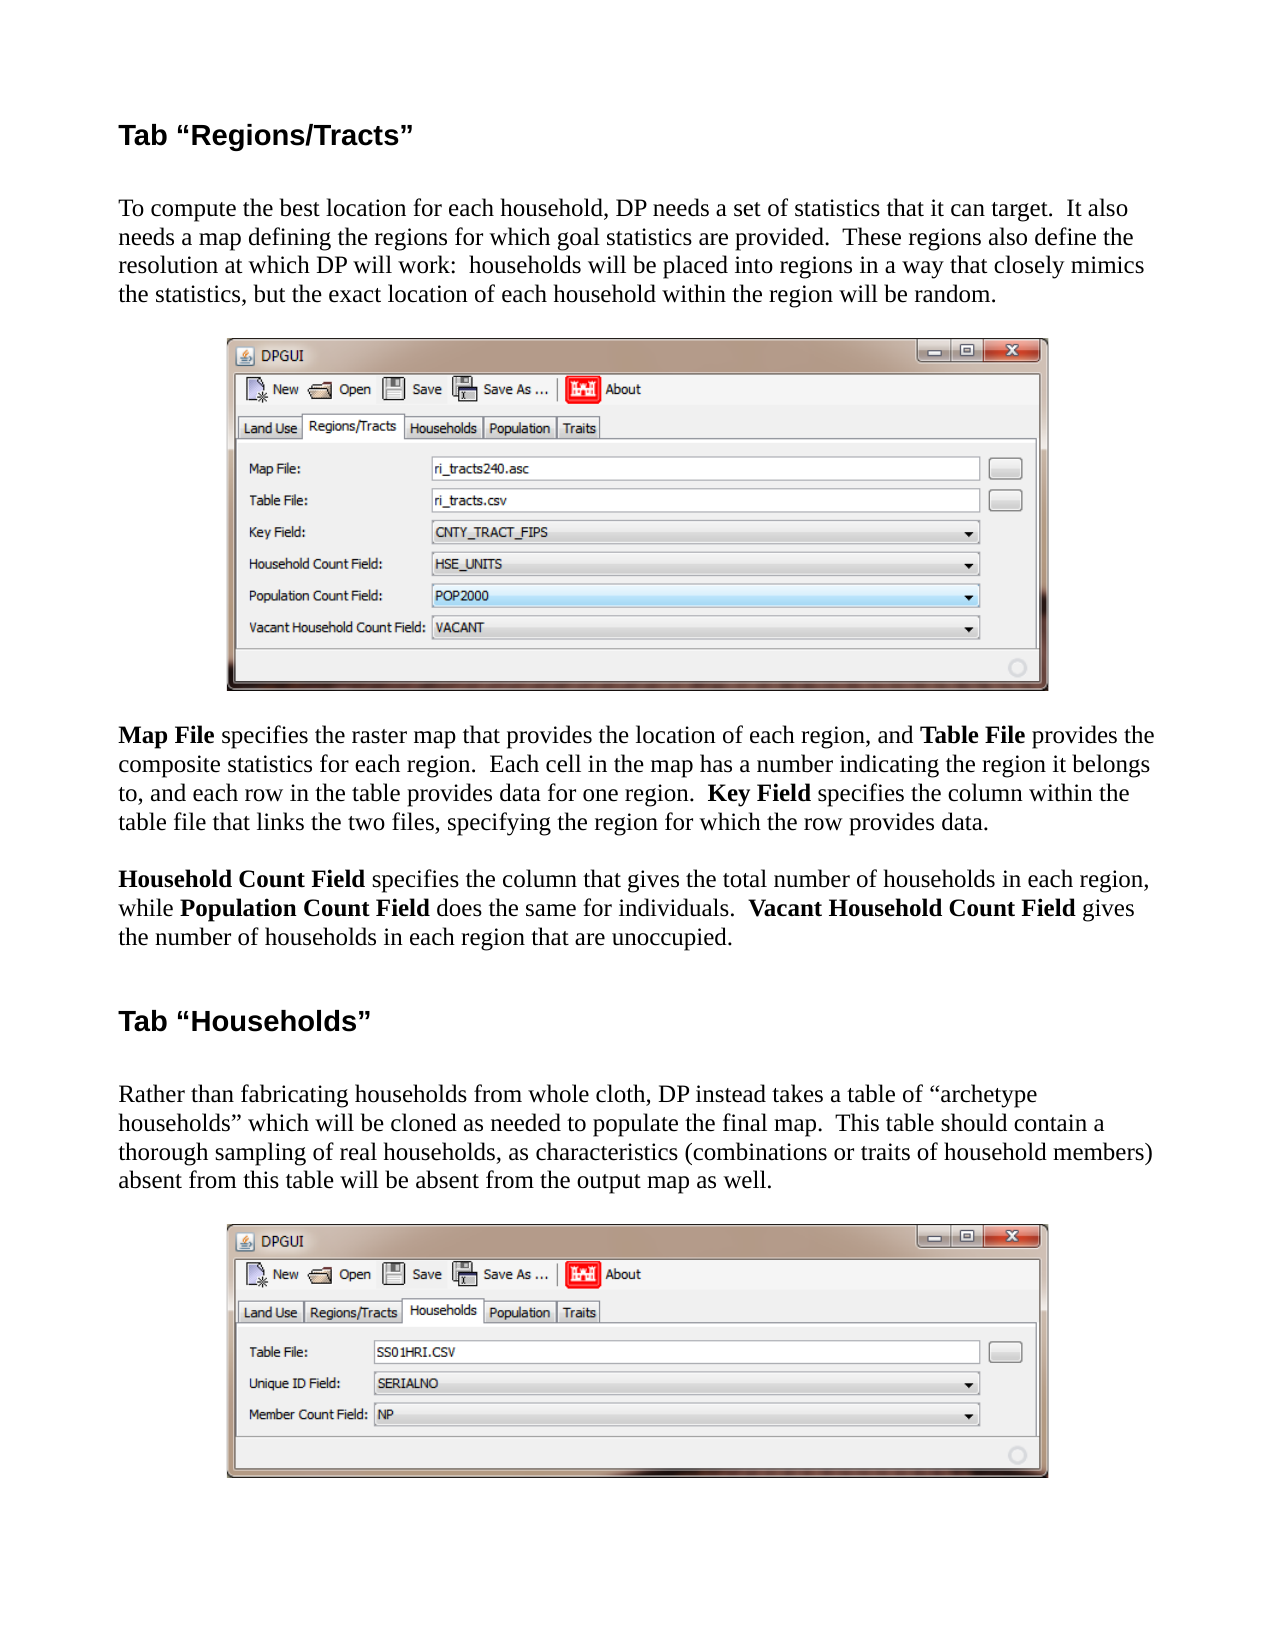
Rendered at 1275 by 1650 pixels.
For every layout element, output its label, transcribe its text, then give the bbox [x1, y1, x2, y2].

subtitle Tab “Regions/Tracts” [118, 118, 1157, 152]
text Household Count Field specifies the column that gives the total number of households in each region, while Population Count Field does the same for individuals. Vacant Household Count Field gives the number of households in each region that are unoccupied. [118, 864, 1157, 951]
subtitle Tab “Households” [118, 1004, 1157, 1038]
text To compute the best location for each household, DP needs a set of statistics that it can target. It also needs a map defining the regions for which goal statistics are provided. These regions also define the resolution at which DP will work: households will be placed into regions in a way that closely mimics the statistics, but the exact location of each household within the region will be random. [118, 193, 1157, 308]
text Map File specifies the raster map that provides the location of each region, and Table File provides the composite statistics for each region. Each cell in the map has a number indicating the region it belongs to, and each row in the table provides data for one region. Key Field specifies the column within the table file that links the two files, specifying the region for which the row provides data. [118, 721, 1157, 836]
picture [226, 1224, 1049, 1478]
text Rather than fabricating households from whole cloth, DP instead takes a table of “archetype households” which will be cloned as needed to populate the final map. This table should contain a thorough sampling of real households, as characteristics (combinations or traits of household members) absent from this table will be absent from the output map as well. [118, 1079, 1157, 1194]
picture [226, 338, 1049, 691]
